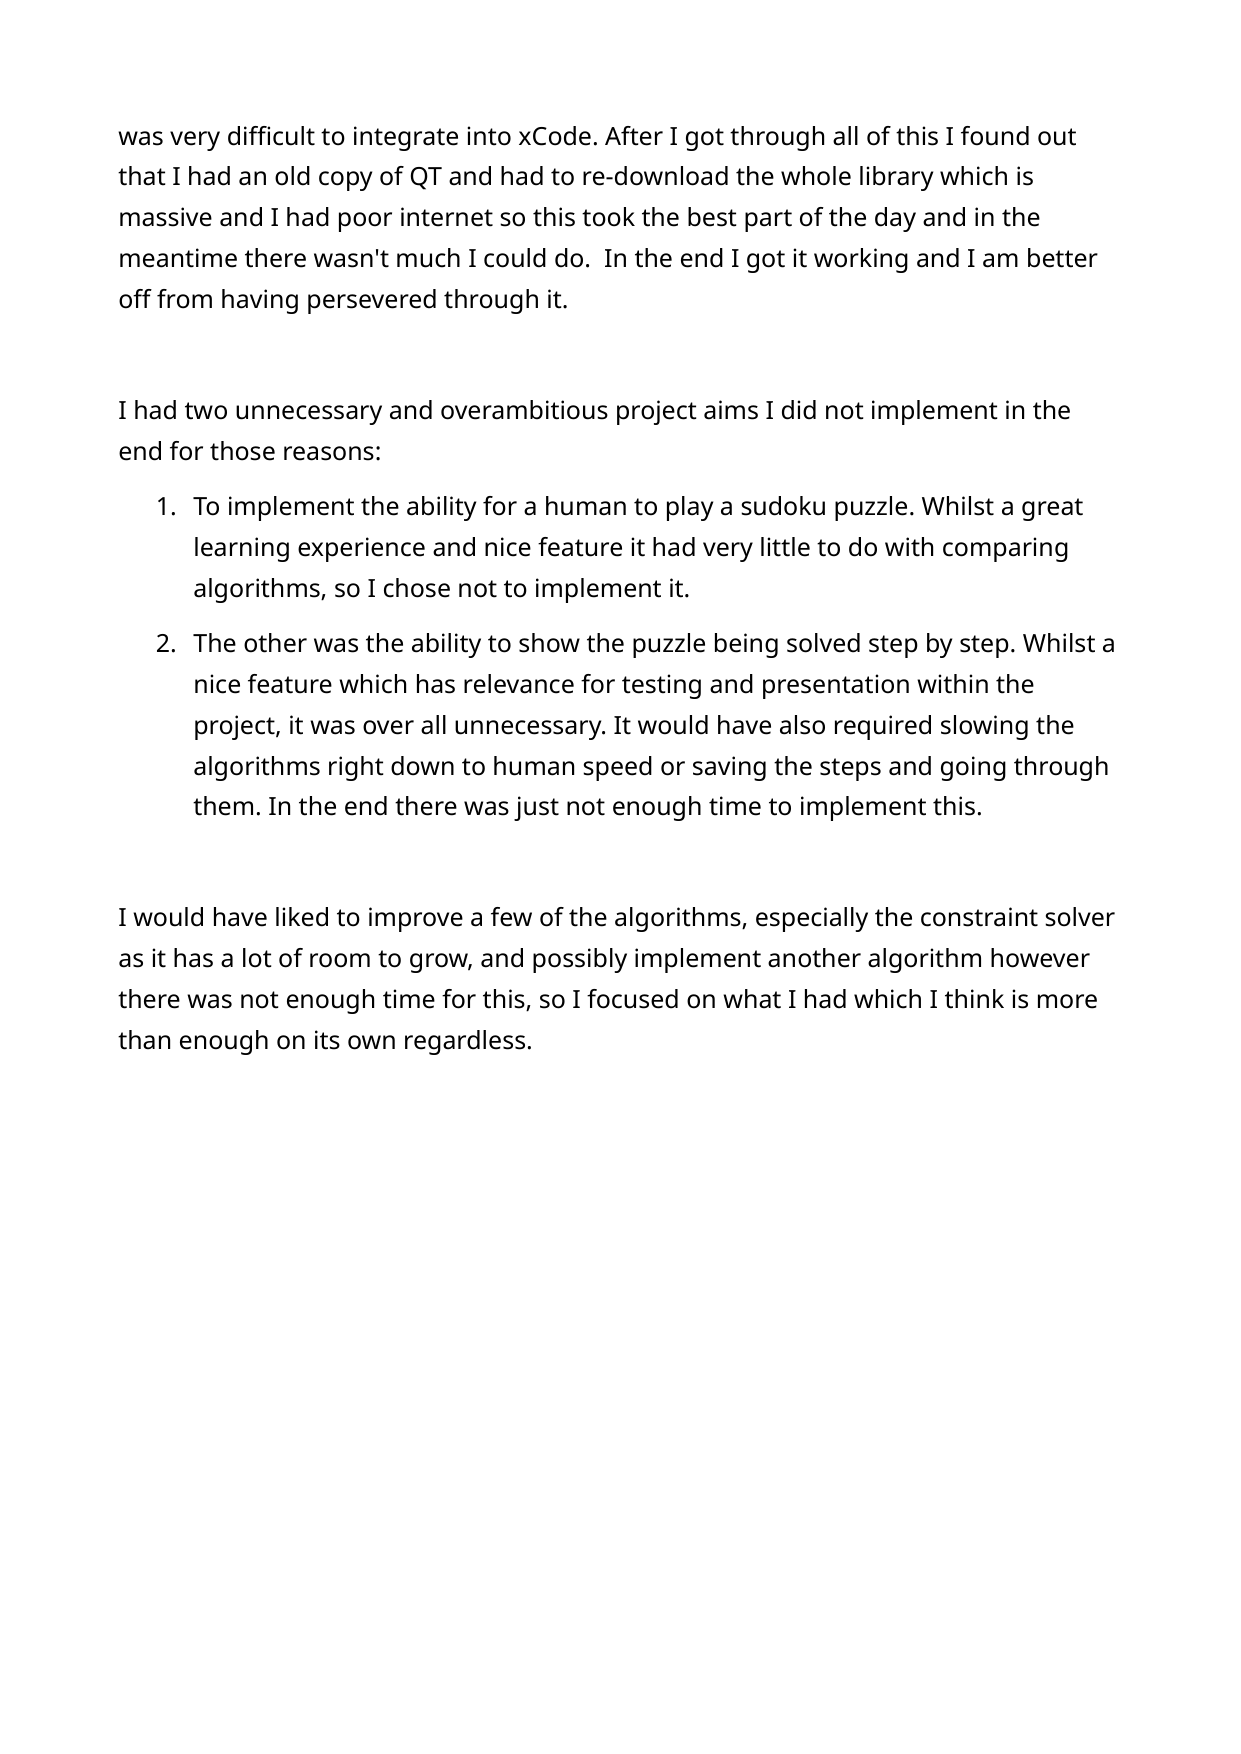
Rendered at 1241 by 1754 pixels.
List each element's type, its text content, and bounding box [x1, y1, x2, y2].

list The other was the ability to show the puzzle being solved step by step. Whilst a nice feature which has relevance for testing and presentation within the project, it was over all unnecessary. It would have also required slowing the algorithms right down to human speed or saving the steps and going through them. In the end there was just not enough time to implement this. [156, 626, 1122, 823]
list To implement the ability for a human to play a sudoku puzzle. Whilst a great learning experience and nice feature it had very little to do with comparing algorithms, so I chose not to implement it. [156, 488, 1122, 604]
text I would have liked to improve a few of the algorithms, especially the constraint solver as it has a lot of room to grow, and possibly implement another algorithm however there was not enough time for this, so I focused on what I had which I think is more than enough on its own regardless. [118, 900, 1122, 1056]
text was very difficult to integrate into xCode. After I got through all of this I found out that I had an old copy of QT and had to re-download the whole library which is massive and I had poor internet so this took the best part of the day and in the meantime there wasn't much I could do. In the end I got it working and I am better off from having persevered through it. [118, 118, 1122, 316]
text I had two unnecessary and overambitious project aims I did not implement in the end for those reasons: [118, 392, 1122, 467]
